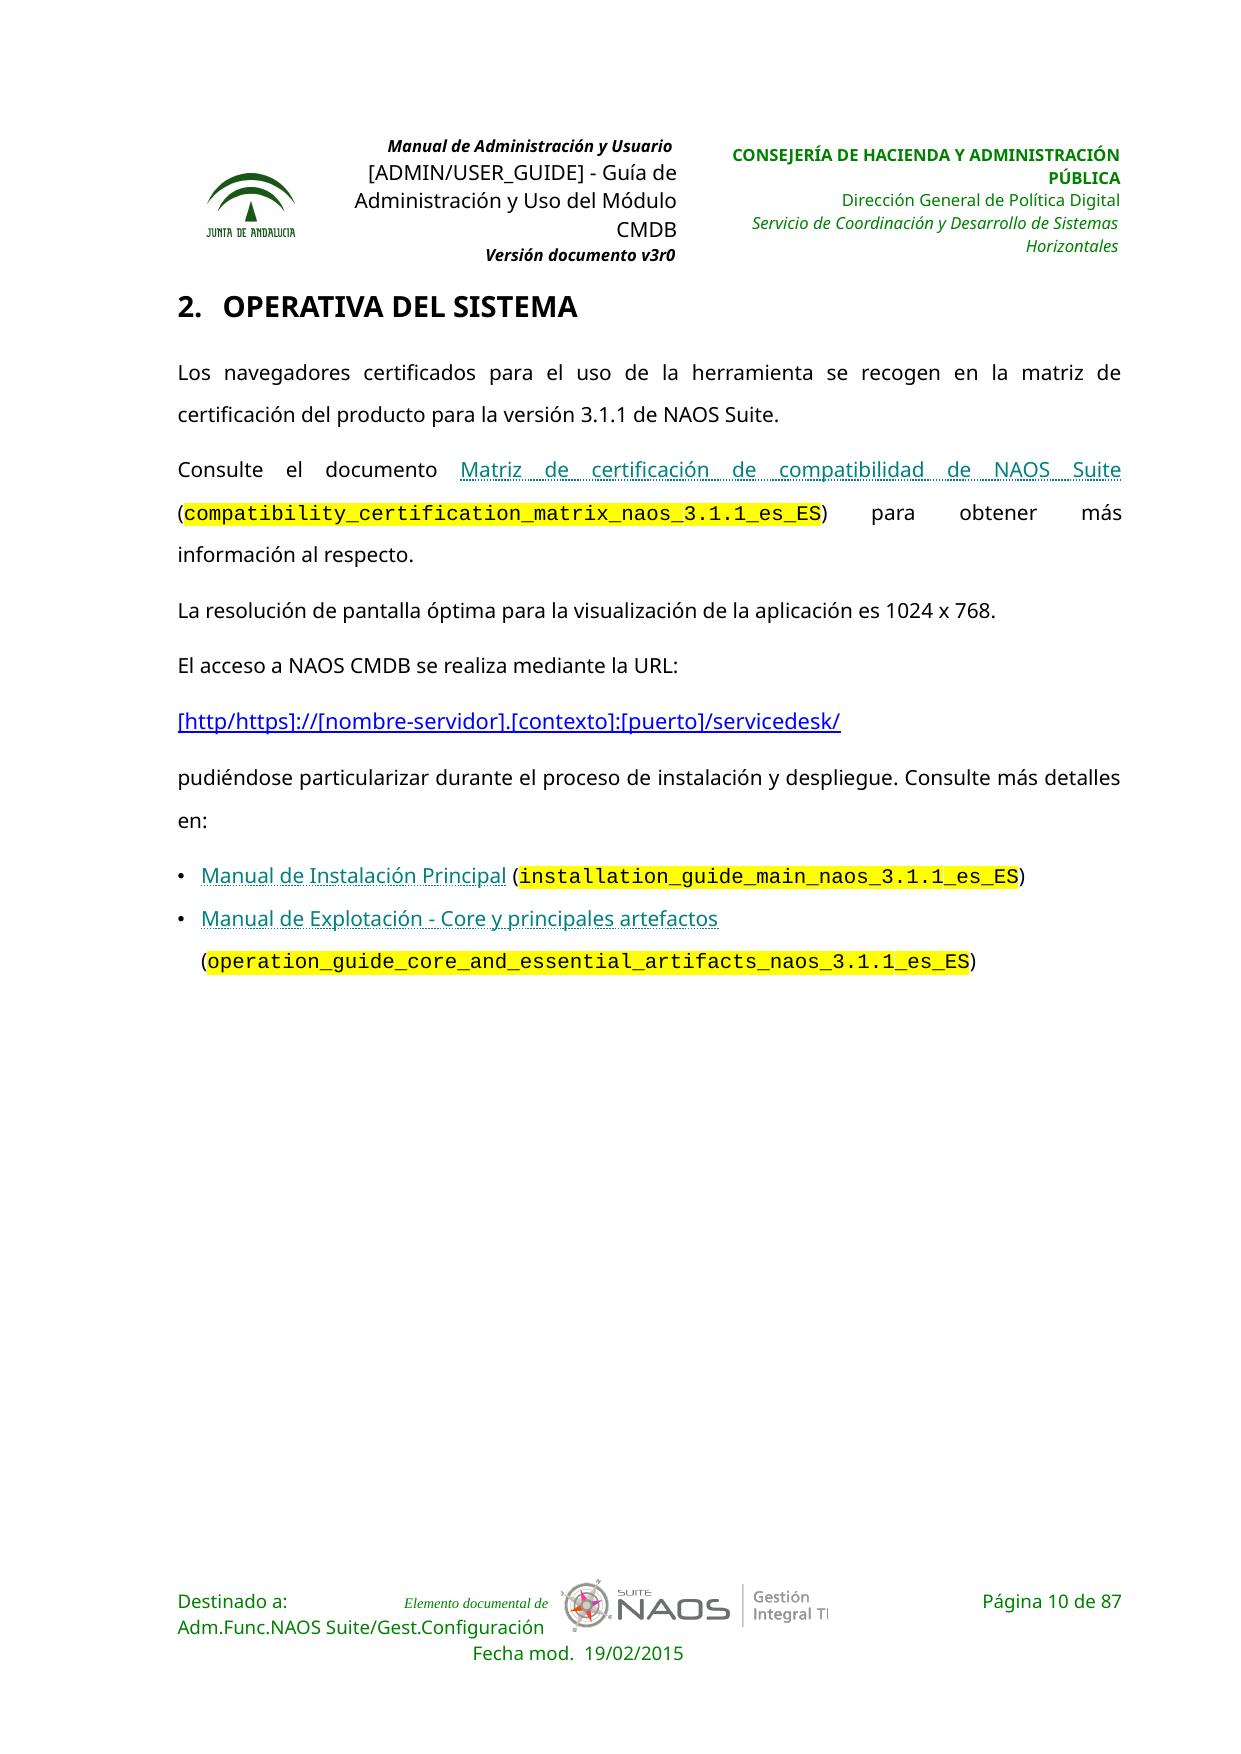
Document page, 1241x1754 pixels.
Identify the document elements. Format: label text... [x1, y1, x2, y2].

subtitle OPERATIVA DEL SISTEMA [177, 286, 1122, 326]
text Consulte el documento Matriz de certificación de compatibilidad de NAOS Suite (compatibility_certification_matrix_naos_3.1.1_es_ES) para obtener más información al respecto. [177, 455, 1122, 569]
picture [560, 1579, 829, 1632]
text Los navegadores certificados para el uso de la herramienta se recogen en la matriz de certificación del producto para la versión 3.1.1 de NAOS Suite. [177, 358, 1122, 429]
list Manual de Instalación Principal (installation_guide_main_naos_3.1.1_es_ES) [177, 861, 1122, 889]
text El acceso a NAOS CMDB se realiza mediante la URL: [177, 651, 1122, 679]
list (operation_guide_core_and_essential_artifacts_naos_3.1.1_es_ES) [177, 946, 1122, 975]
text [http/https]://[nombre-servidor].[contexto]:[puerto]/servicedesk/ [177, 706, 1122, 736]
text La resolución de pantalla óptima para la visualización de la aplicación es 1024 x 768. [177, 596, 1122, 624]
text pudiéndose particularizar durante el proceso de instalación y despliegue. Consulte más detalles en: [177, 763, 1122, 834]
list Manual de Explotación - Core y principales artefactos [177, 904, 1122, 932]
picture [201, 173, 298, 241]
